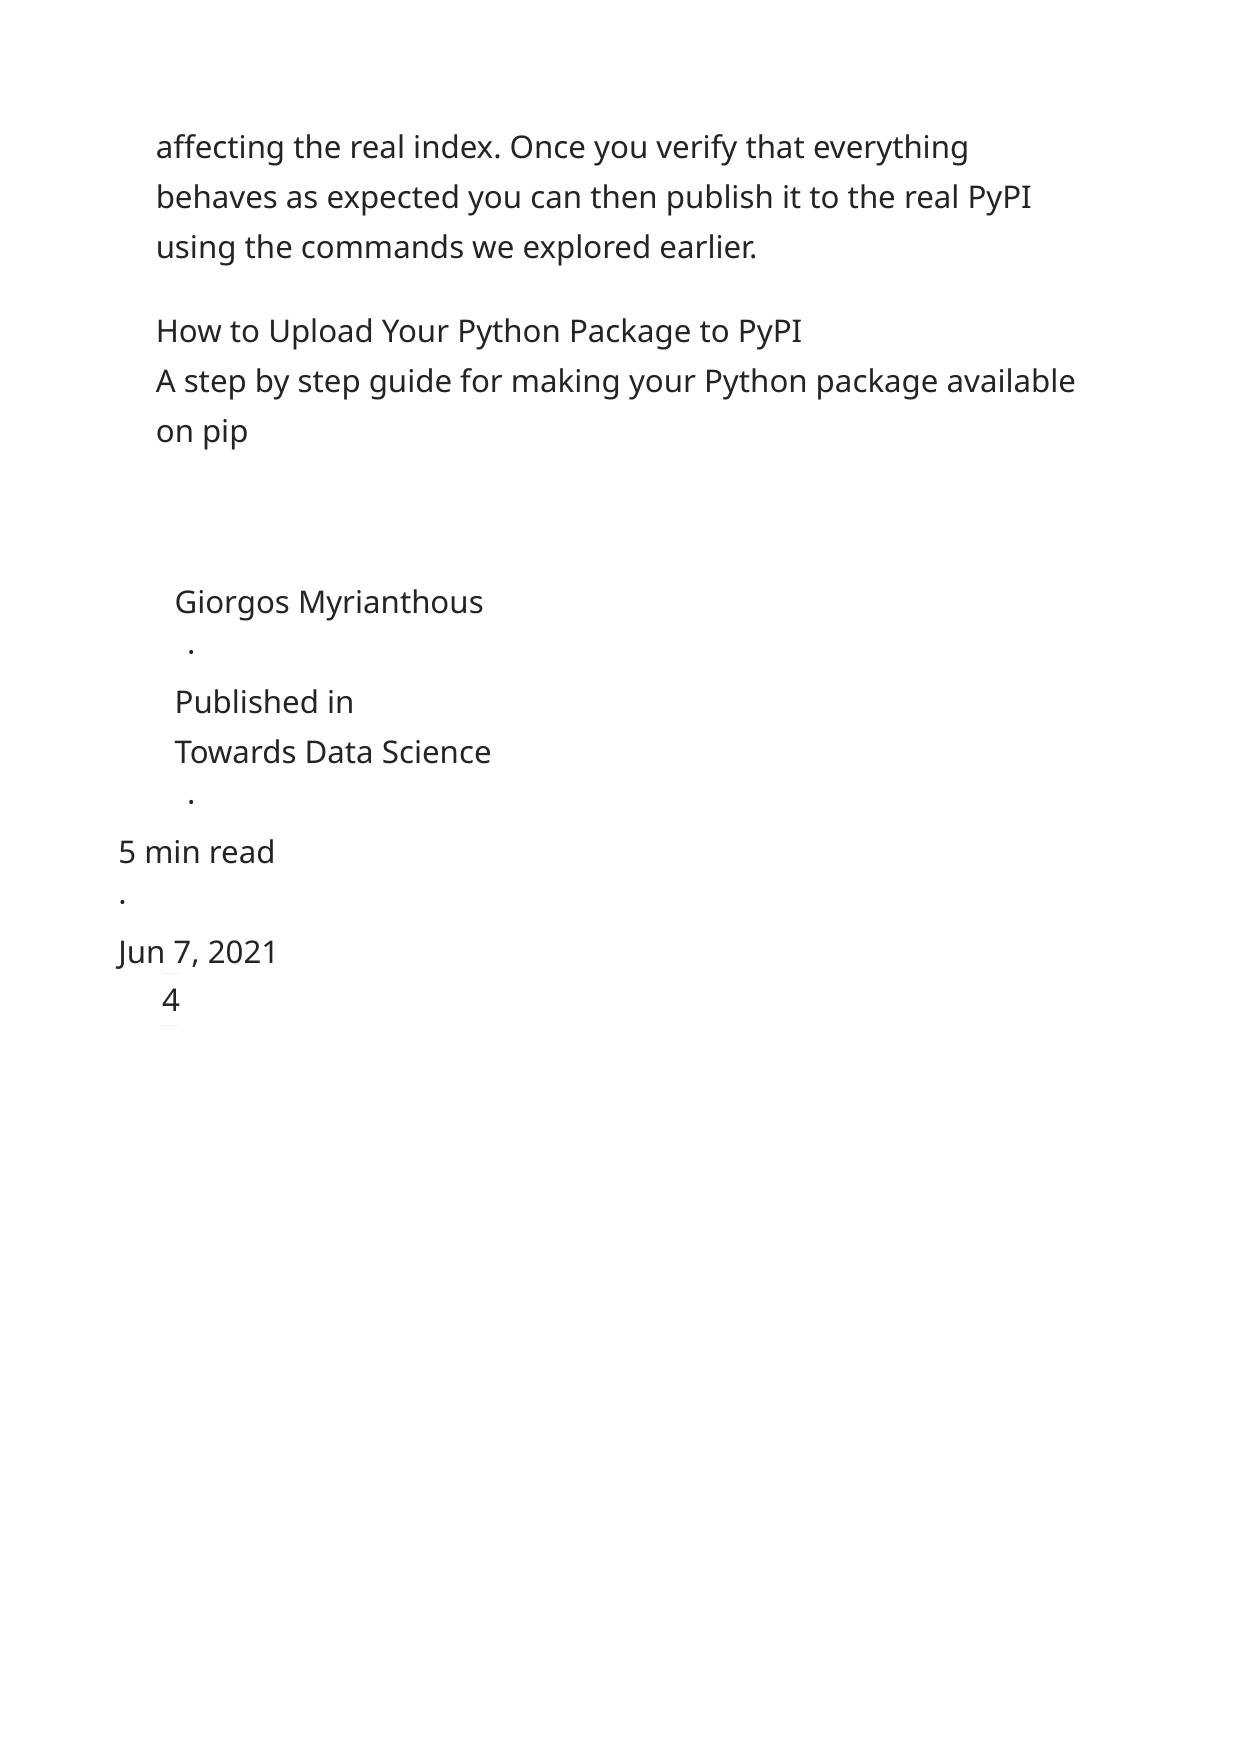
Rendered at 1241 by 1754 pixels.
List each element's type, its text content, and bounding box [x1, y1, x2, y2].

text Towards Data Science [174, 723, 1084, 773]
text · [187, 623, 1072, 673]
subtitle How to Upload Your Python Package to PyPI [156, 301, 1084, 351]
text affecting the real index. Once you verify that everything behaves as expected you can then publish it to the real PyPI using the commands we explored earlier. [156, 118, 1084, 268]
text Published in [174, 673, 1078, 723]
text Giorgos Myrianthous [174, 573, 1084, 623]
text · [187, 773, 1072, 823]
text 4 [162, 973, 1084, 1025]
text · [118, 873, 1122, 923]
text 5 min read [118, 823, 1122, 873]
text Jun 7, 2021 [118, 923, 1122, 973]
subtitle A step by step guide for making your Python package available on pip [156, 351, 1084, 451]
